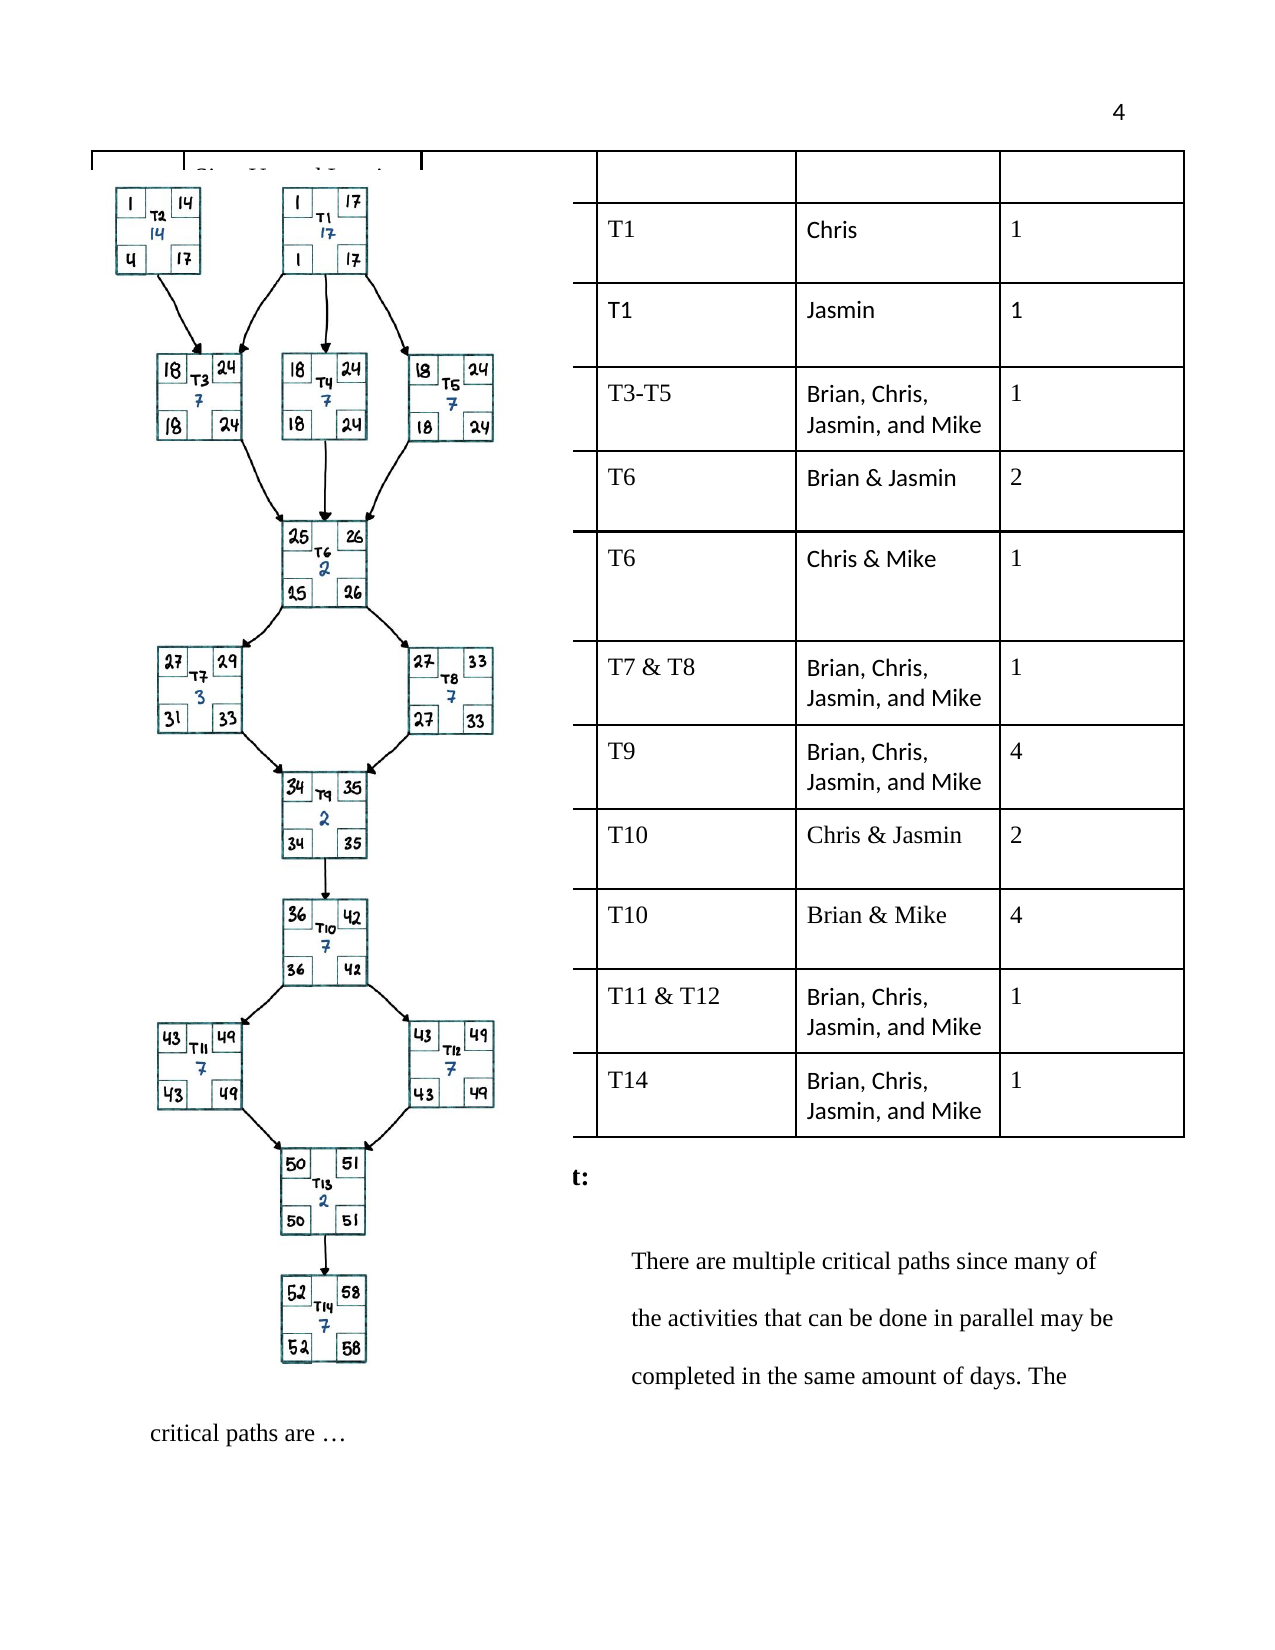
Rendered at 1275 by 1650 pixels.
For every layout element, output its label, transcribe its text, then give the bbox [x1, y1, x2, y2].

table_cell 7 Days [550, 1054, 596, 1136]
table_cell 7 Days [550, 533, 596, 639]
table_cell Chris & Jasmin [797, 810, 999, 888]
table_cell 7 Days [550, 810, 596, 888]
table_cell T6 [598, 533, 795, 639]
table_cell 2 [1001, 810, 1183, 888]
table_cell 7 Days [550, 204, 596, 282]
table_cell [1001, 152, 1183, 202]
table_cell Brian, Chris, Jasmin, and Mike [797, 726, 999, 807]
table_cell 1 [1001, 204, 1183, 282]
table_cell 4 [1001, 890, 1183, 968]
table_cell [797, 152, 999, 202]
table_cell Brian, Chris, Jasmin, and Mike [797, 368, 999, 450]
table_cell 1 [1001, 368, 1183, 450]
table_cell 1 [1001, 284, 1183, 366]
table_cell T10 [598, 810, 795, 888]
table_cell 7 Days [550, 726, 596, 807]
table_cell T6 [598, 452, 795, 530]
table_cell 1 [1001, 970, 1183, 1052]
table_cell 2 [1001, 452, 1183, 530]
table_cell Jasmin [797, 284, 999, 366]
table_cell Brian, Chris, Jasmin, and Mike [797, 642, 999, 723]
table_cell Brian & Mike [797, 890, 999, 968]
list Activity Graph & Gantt Chart: [550, 1159, 1125, 1192]
table_cell Chris [797, 204, 999, 282]
table_cell T10 [598, 890, 795, 968]
table_cell 2 Days [550, 368, 596, 450]
table_cell Brian, Chris, Jasmin, and Mike [797, 1054, 999, 1136]
table_cell 7 Days [550, 890, 596, 968]
table_cell Brian, Chris, Jasmin, and Mike [797, 970, 999, 1052]
picture [68, 170, 550, 1377]
table_cell 1 [1001, 1054, 1183, 1136]
table_cell 4 [1001, 726, 1183, 807]
table_cell Create functions for Sign-Up and Log-in [185, 152, 420, 170]
table_cell [93, 152, 183, 170]
table_cell [598, 152, 795, 202]
table_cell T1 [598, 284, 795, 366]
text There are multiple critical paths since many of the activities that can be done in parallel may be completed in the same amount of days. The critical paths are … [150, 1246, 1125, 1447]
table_cell T7 & T8 [598, 642, 795, 723]
table_cell T1 [598, 204, 795, 282]
table_cell T3-T5 [598, 368, 795, 450]
table_cell 3 Days [550, 452, 596, 530]
table_cell 1 [1001, 533, 1183, 639]
table_cell 2 Days [550, 970, 596, 1052]
table_cell [423, 152, 596, 202]
table_cell 2 Days [550, 642, 596, 723]
table_cell T9 [598, 726, 795, 807]
table_cell T11 & T12 [598, 970, 795, 1052]
table_cell Brian & Jasmin [797, 452, 999, 530]
table_cell T14 [598, 1054, 795, 1136]
table_cell 1 [1001, 642, 1183, 723]
table_cell Chris & Mike [797, 533, 999, 639]
table_cell 7 Days [550, 284, 596, 366]
